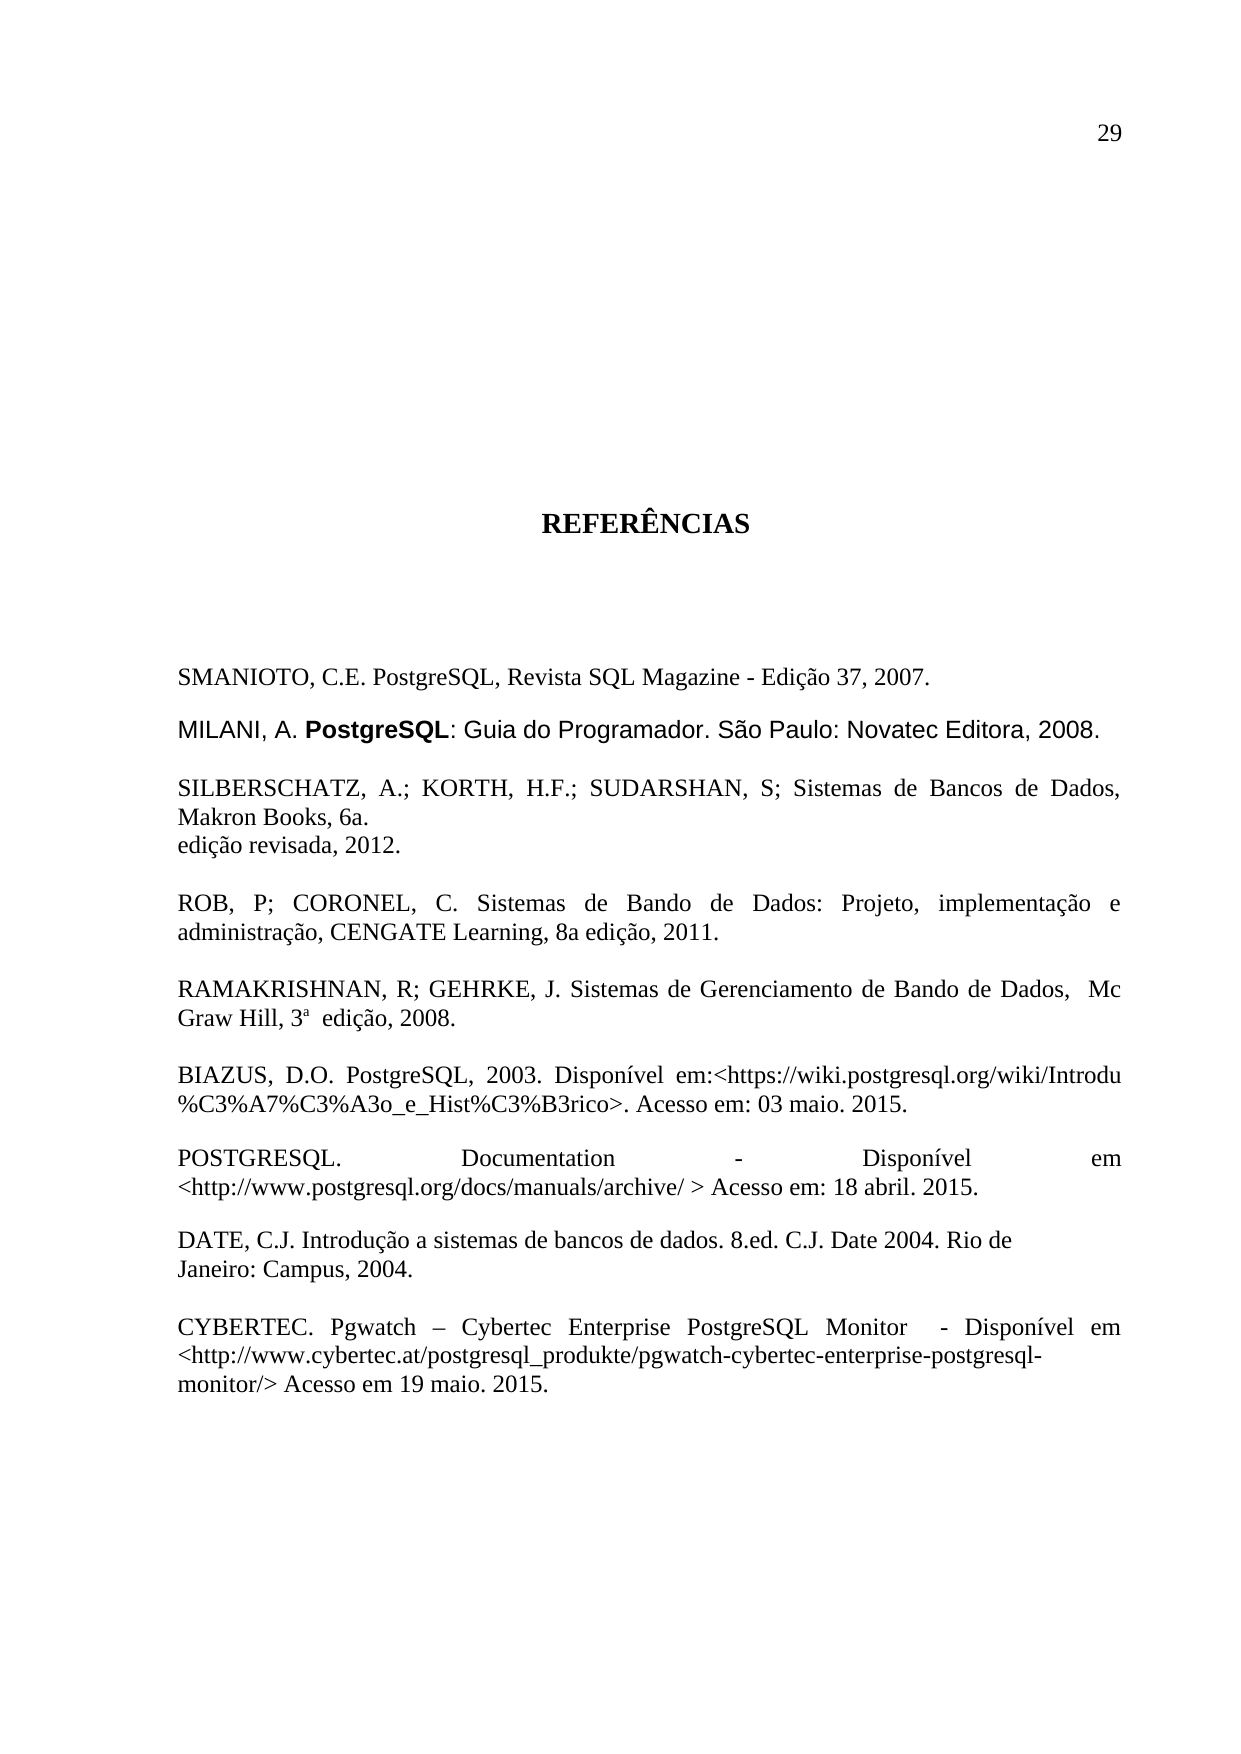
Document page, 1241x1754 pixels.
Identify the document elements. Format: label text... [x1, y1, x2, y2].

text ROB, P; CORONEL, C. Sistemas de Bando de Dados: Projeto, implementação e administração, CENGATE Learning, 8a edição, 2011. [177, 888, 1122, 945]
text Janeiro: Campus, 2004. [177, 1254, 1122, 1283]
text BIAZUS, D.O. PostgreSQL, 2003. Disponível em:<https://wiki.postgresql.org/wiki/Introdu%C3%A7%C3%A3o_e_Hist%C3%B3rico>. Acesso em: 03 maio. 2015. [177, 1060, 1122, 1118]
text POSTGRESQL. Documentation - Disponível em <http://www.postgresql.org/docs/manuals/archive/ > Acesso em: 18 abril. 2015. [177, 1143, 1122, 1200]
text RAMAKRISHNAN, R; GEHRKE, J. Sistemas de Gerenciamento de Bando de Dados, Mc Graw Hill, 3a edição, 2008. [177, 974, 1122, 1032]
text Referências [177, 506, 1122, 540]
text edição revisada, 2012. [177, 830, 1122, 859]
text MILANI, A. PostgreSQL: Guia do Programador. São Paulo: Novatec Editora, 2008. [177, 715, 1122, 744]
text CYBERTEC. Pgwatch – Cybertec Enterprise PostgreSQL Monitor - Disponível em <http://www.cybertec.at/postgresql_produkte/pgwatch-cybertec-enterprise-postgresql-monitor/> Acesso em 19 maio. 2015. [177, 1312, 1122, 1398]
text DATE, C.J. Introdução a sistemas de bancos de dados. 8.ed. C.J. Date 2004. Rio de [177, 1225, 1122, 1254]
text SMANIOTO, C.E. PostgreSQL, Revista SQL Magazine - Edição 37, 2007. [177, 662, 1122, 690]
text SILBERSCHATZ, A.; KORTH, H.F.; SUDARSHAN, S; Sistemas de Bancos de Dados, Makron Books, 6a. [177, 773, 1122, 830]
